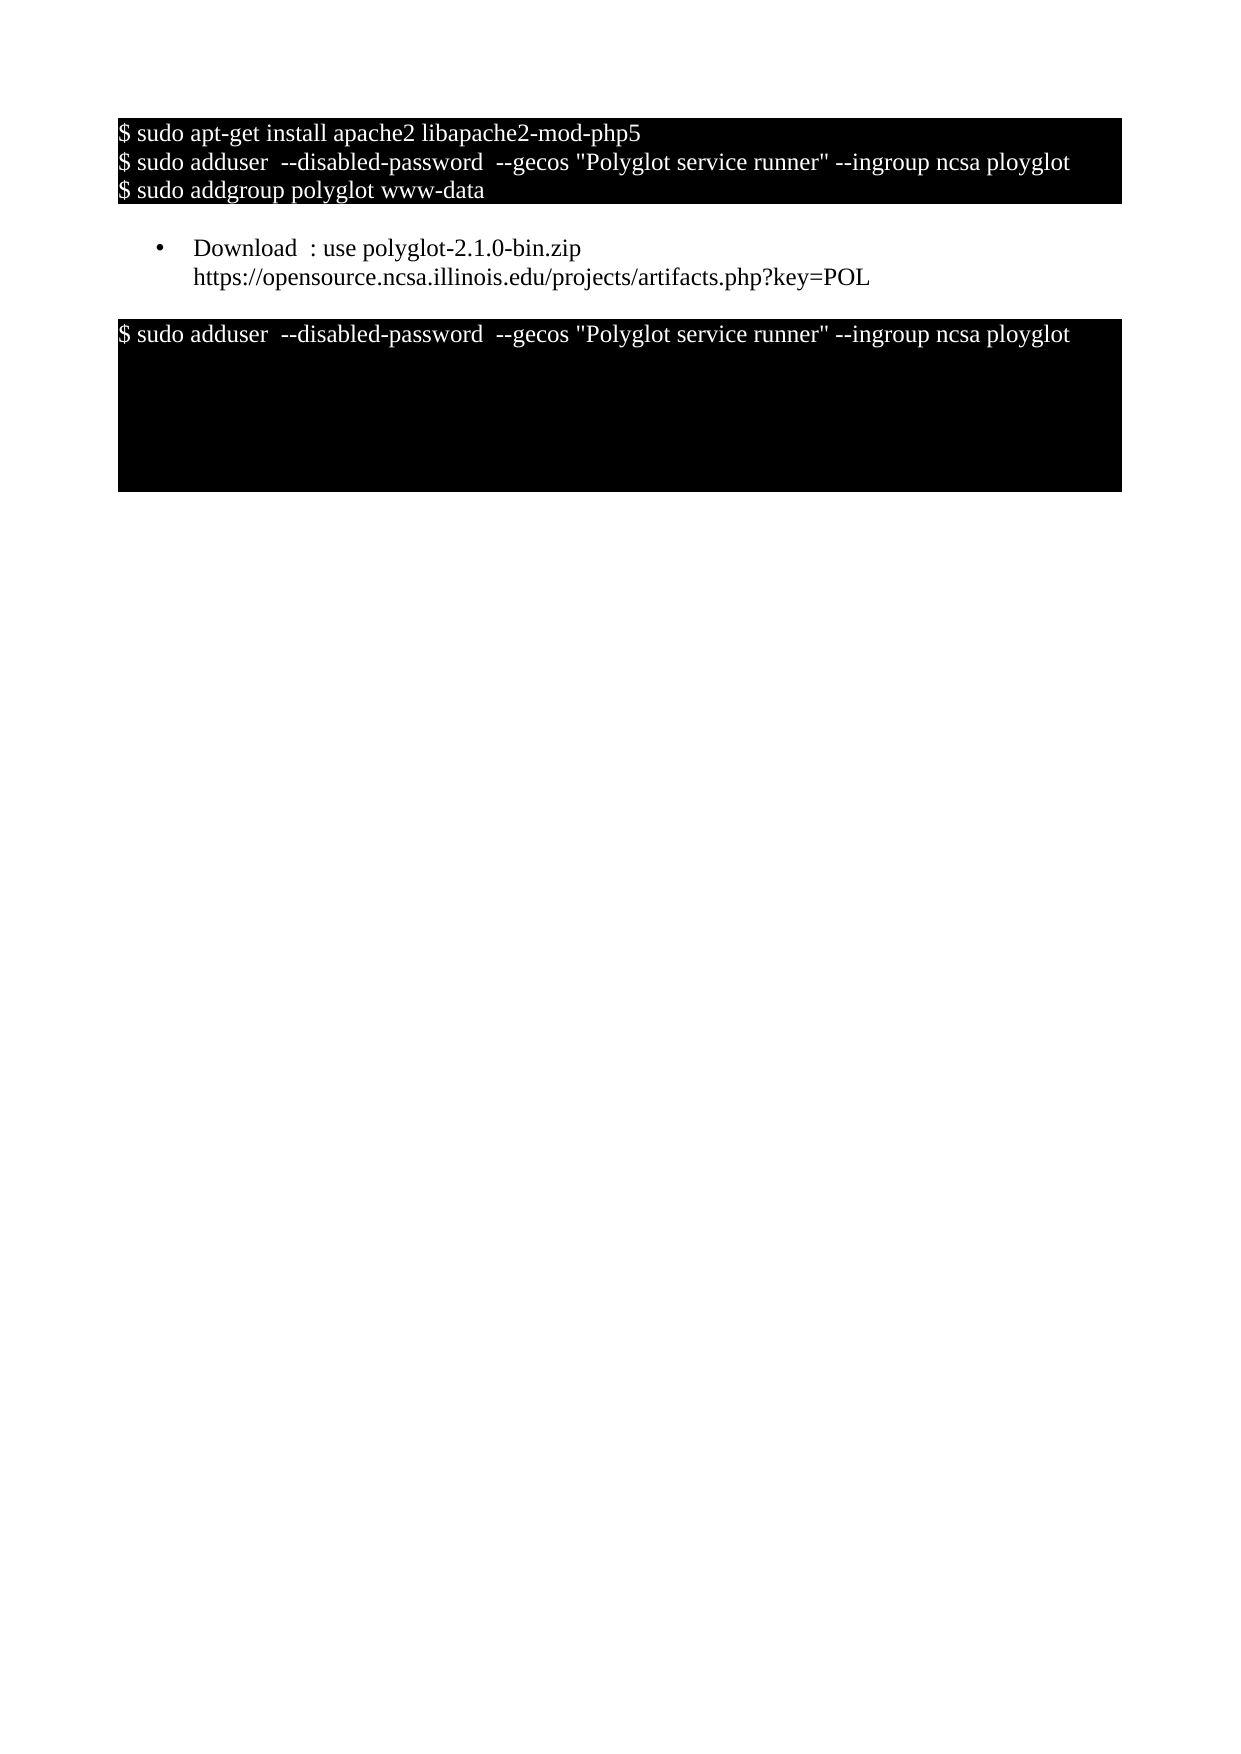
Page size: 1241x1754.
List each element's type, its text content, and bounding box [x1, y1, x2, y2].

text $ sudo adduser --disabled-password --gecos "Polyglot service runner" --ingroup ncsa ployglot [118, 319, 1122, 348]
text $ sudo addgroup polyglot www-data [118, 176, 1122, 204]
list https://opensource.ncsa.illinois.edu/projects/artifacts.php?key=POL [156, 262, 1122, 291]
text $ sudo apt-get install apache2 libapache2-mod-php5 [118, 118, 1122, 147]
text $ sudo adduser --disabled-password --gecos "Polyglot service runner" --ingroup ncsa ployglot [118, 147, 1122, 176]
list Download : use polyglot-2.1.0-bin.zip [156, 233, 1122, 262]
